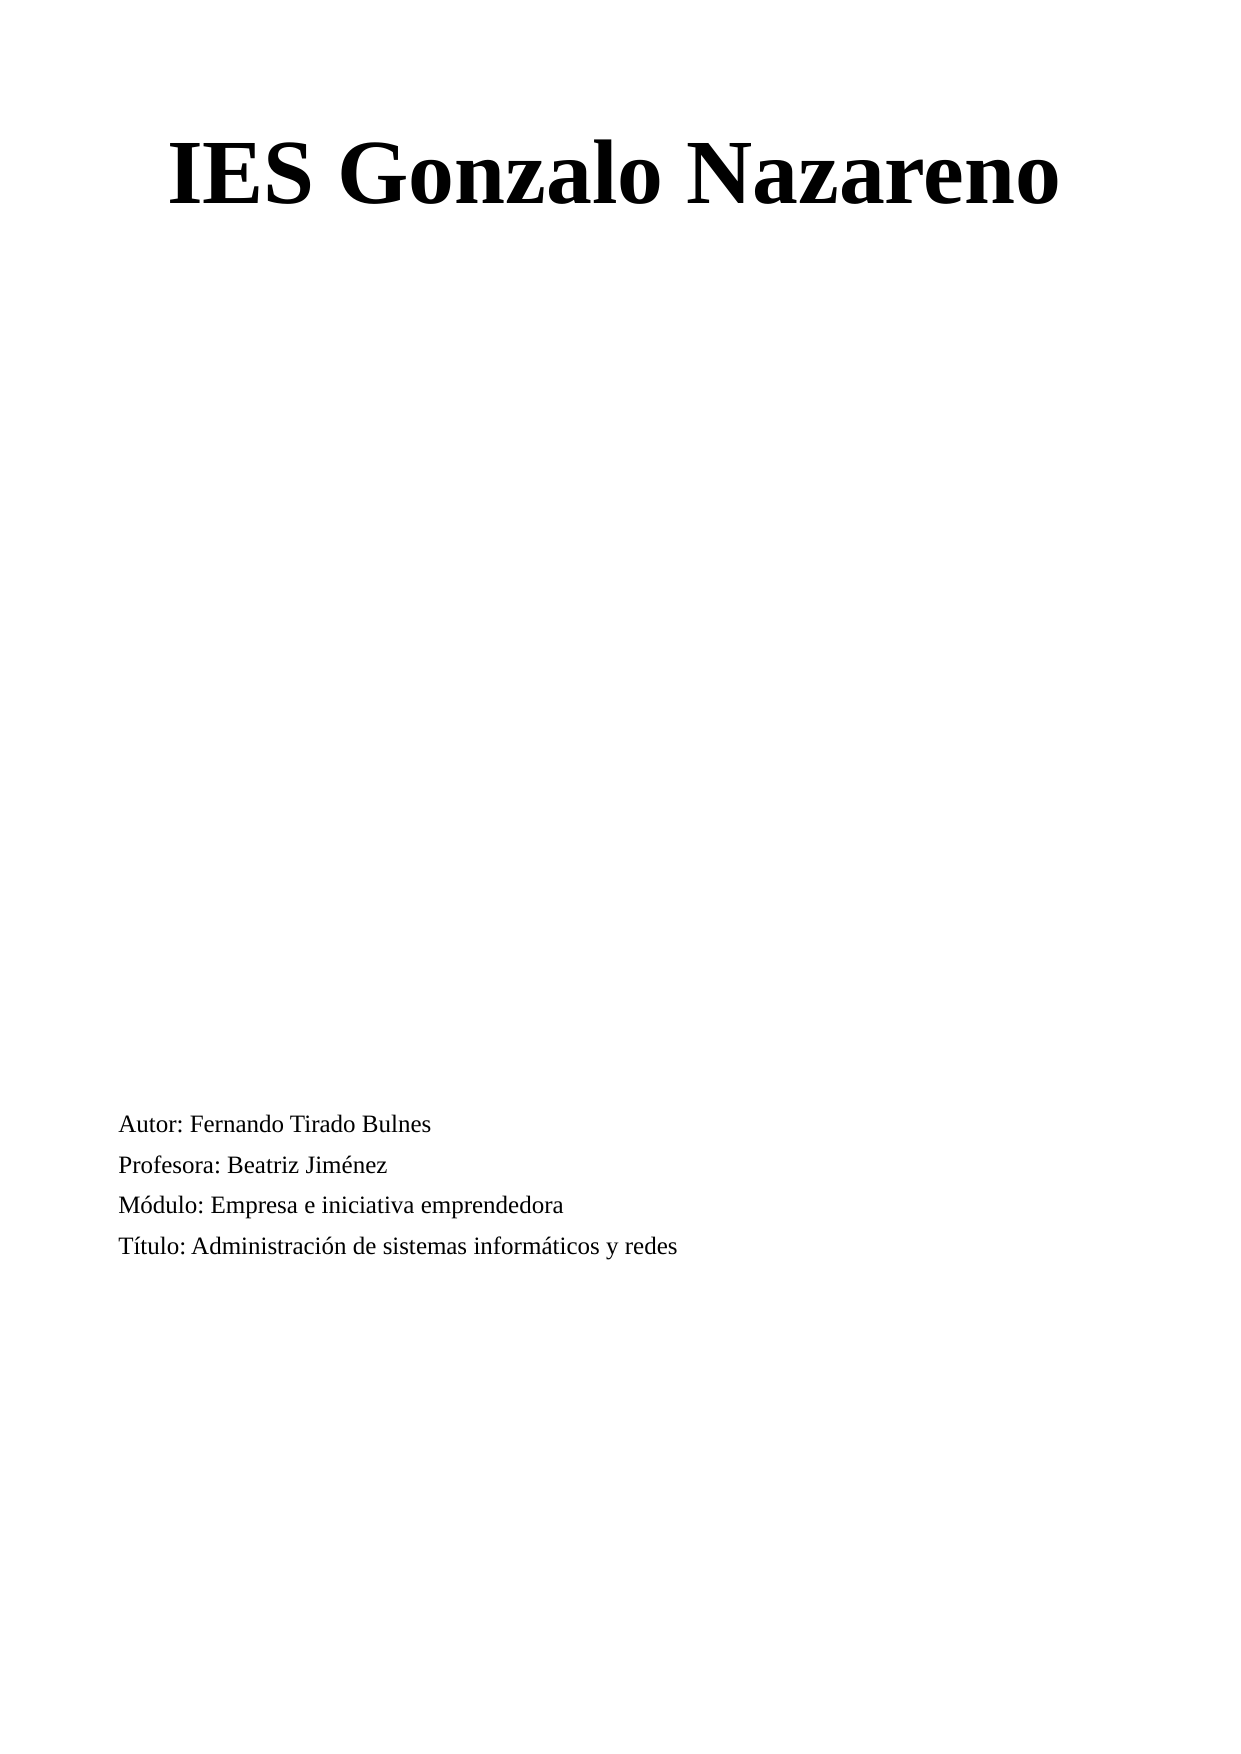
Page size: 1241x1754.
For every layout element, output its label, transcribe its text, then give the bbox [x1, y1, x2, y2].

text Profesora: Beatriz Jiménez [118, 1150, 1110, 1179]
text Módulo: Empresa e iniciativa emprendedora [118, 1190, 1110, 1219]
text Título: Administración de sistemas informáticos y redes [118, 1231, 1110, 1260]
text IES Gonzalo Nazareno [118, 118, 1110, 223]
text Autor: Fernando Tirado Bulnes [118, 1109, 1110, 1138]
